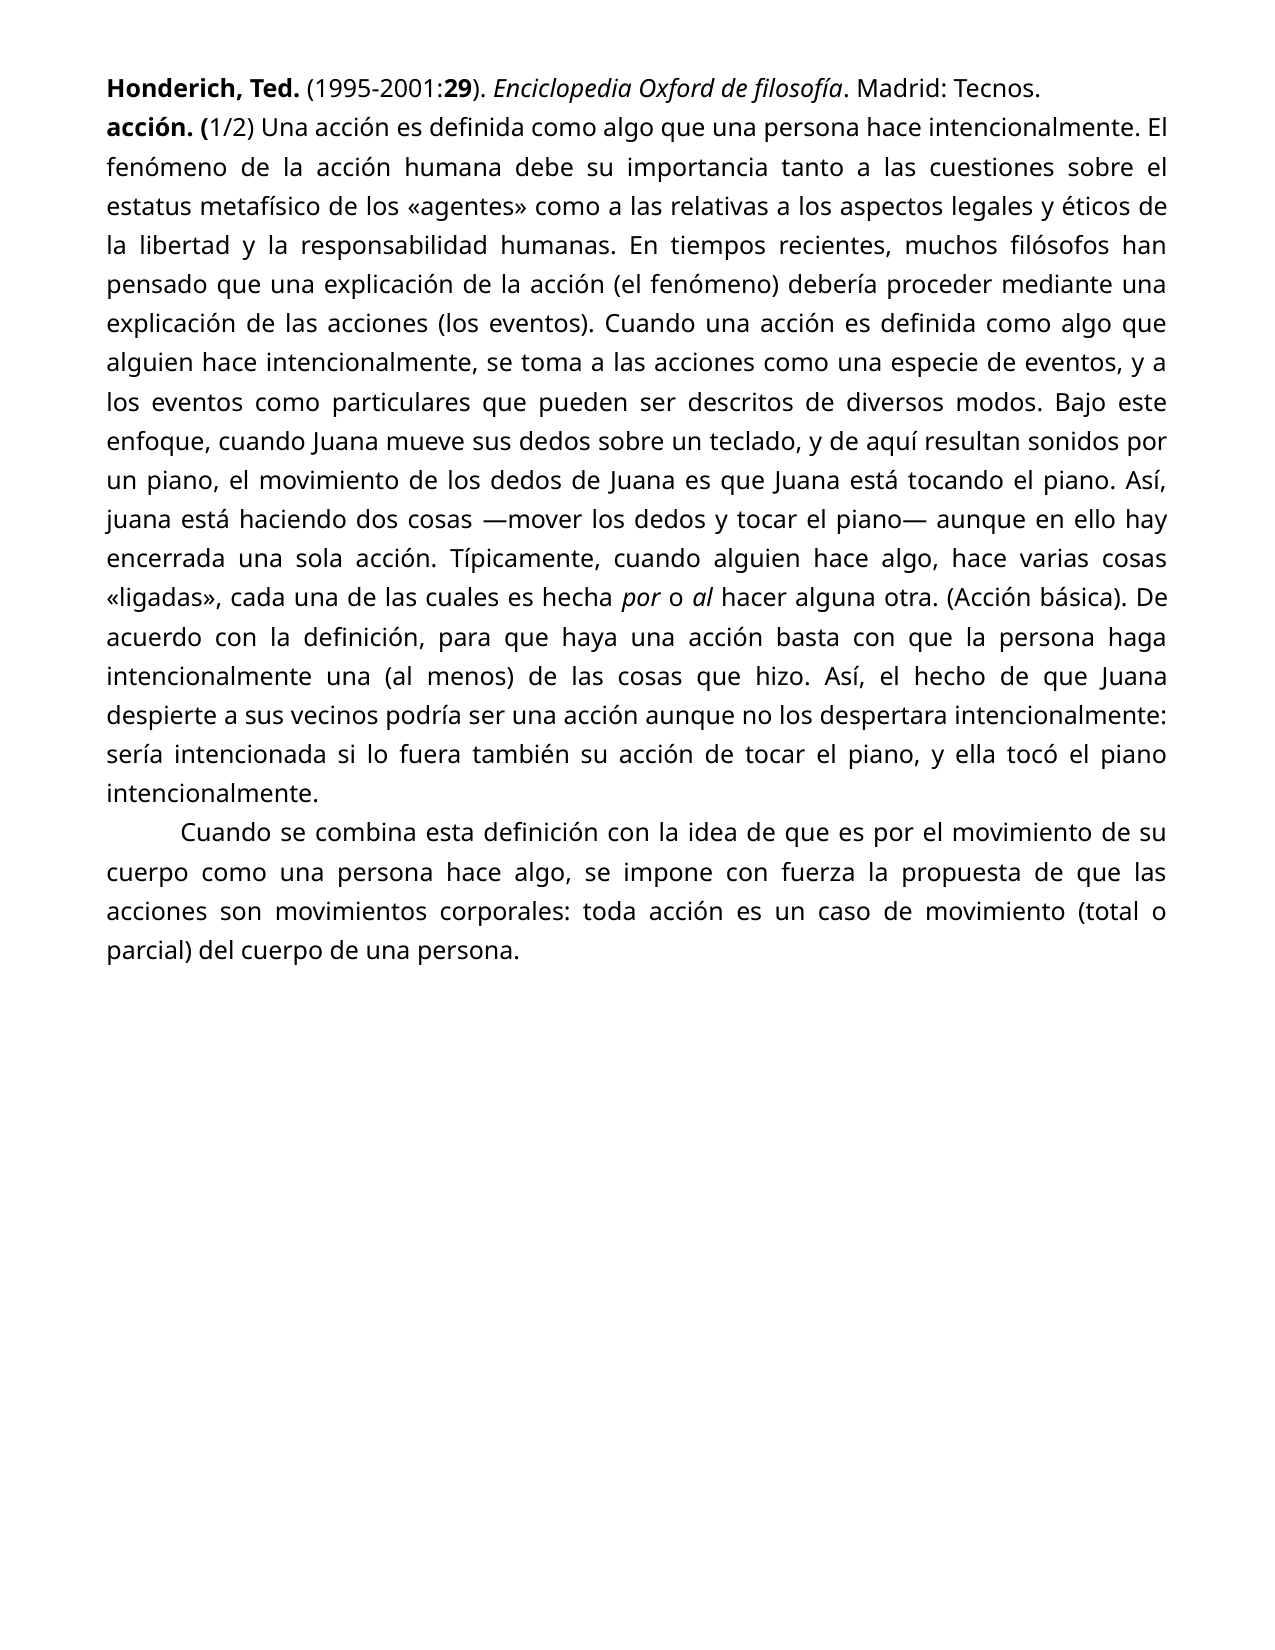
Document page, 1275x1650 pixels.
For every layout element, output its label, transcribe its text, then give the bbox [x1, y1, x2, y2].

text Honderich, Ted. (1995-2001:29). Enciclopedia Oxford de filosofía. Madrid: Tecnos. [106, 71, 1169, 105]
text Cuando se combina esta definición con la idea de que es por el movimiento de su cuerpo como una persona hace algo, se impone con fuerza la propuesta de que las acciones son movimientos corporales: toda acción es un caso de movimiento (total o parcial) del cuerpo de una persona. [106, 815, 1169, 967]
text acción. (1/2) Una acción es definida como algo que una persona hace intencionalmente. El fenómeno de la acción humana debe su importancia tanto a las cuestiones sobre el estatus metafísico de los «agentes» como a las relativas a los aspectos legales y éticos de la libertad y la responsabilidad humanas. En tiempos recientes, muchos filósofos han pensado que una explicación de la acción (el fenómeno) debería proceder mediante una explicación de las acciones (los eventos). Cuando una acción es definida como algo que alguien hace intencionalmente, se toma a las acciones como una especie de eventos, y a los eventos como particulares que pueden ser descritos de diversos modos. Bajo este enfoque, cuando Juana mueve sus dedos sobre un teclado, y de aquí resultan sonidos por un piano, el movimiento de los dedos de Juana es que Juana está tocando el piano. Así, juana está haciendo dos cosas ―mover los dedos y tocar el piano― aunque en ello hay encerrada una sola acción. Típicamente, cuando alguien hace algo, hace varias cosas «ligadas», cada una de las cuales es hecha por o al hacer alguna otra. (Acción básica). De acuerdo con la definición, para que haya una acción basta con que la persona haga intencionalmente una (al menos) de las cosas que hizo. Así, el hecho de que Juana despierte a sus vecinos podría ser una acción aunque no los despertara intencionalmente: sería intencionada si lo fuera también su acción de tocar el piano, y ella tocó el piano intencionalmente. [106, 110, 1169, 810]
